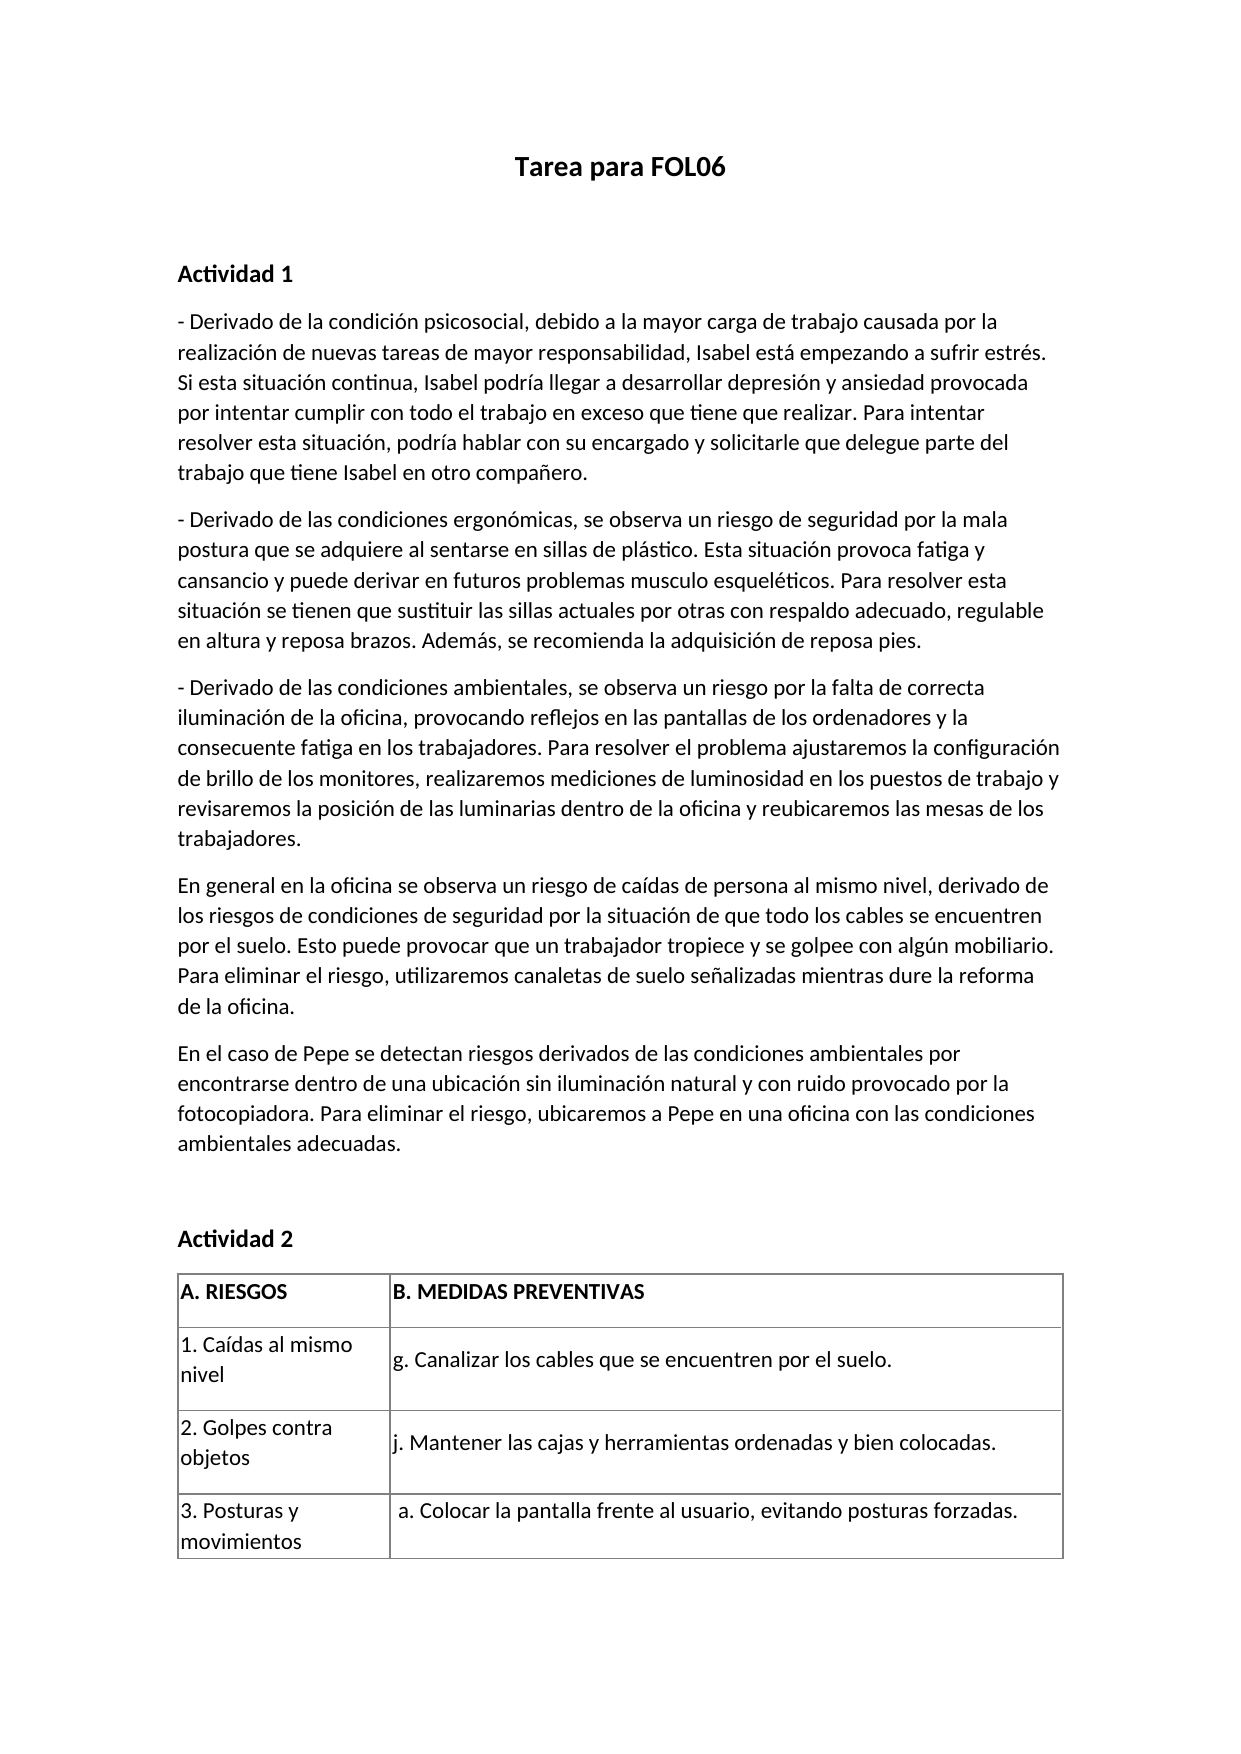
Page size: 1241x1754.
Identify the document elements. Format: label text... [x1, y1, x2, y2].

text Actividad 1 [177, 258, 1063, 288]
text - Derivado de la condición psicosocial, debido a la mayor carga de trabajo causada por la realización de nuevas tareas de mayor responsabilidad, Isabel está empezando a sufrir estrés. Si esta situación continua, Isabel podría llegar a desarrollar depresión y ansiedad provocada por intentar cumplir con todo el trabajo en exceso que tiene que realizar. Para intentar resolver esta situación, podría hablar con su encargado y solicitarle que delegue parte del trabajo que tiene Isabel en otro compañero. [177, 307, 1063, 486]
text Tarea para FOL06 [177, 148, 1063, 183]
text - Derivado de las condiciones ambientales, se observa un riesgo por la falta de correcta iluminación de la oficina, provocando reflejos en las pantallas de los ordenadores y la consecuente fatiga en los trabajadores. Para resolver el problema ajustaremos la configuración de brillo de los monitores, realizaremos mediciones de luminosidad en los puestos de trabajo y revisaremos la posición de las luminarias dentro de la oficina y reubicaremos las mesas de los trabajadores. [177, 673, 1063, 852]
table_cell j. Mantener las cajas y herramientas ordenadas y bien colocadas. [391, 1410, 1062, 1493]
table_cell 1. Caídas al mismo nivel [179, 1328, 389, 1410]
table_cell 3. Posturas y movimientos [179, 1495, 389, 1558]
text En el caso de Pepe se detectan riesgos derivados de las condiciones ambientales por encontrarse dentro de una ubicación sin iluminación natural y con ruido provocado por la fotocopiadora. Para eliminar el riesgo, ubicaremos a Pepe en una oficina con las condiciones ambientales adecuadas. [177, 1039, 1063, 1157]
table_cell a. Colocar la pantalla frente al usuario, evitando posturas forzadas. [391, 1493, 1062, 1558]
text Actividad 2 [177, 1223, 1063, 1253]
text En general en la oficina se observa un riesgo de caídas de persona al mismo nivel, derivado de los riesgos de condiciones de seguridad por la situación de que todo los cables se encuentren por el suelo. Esto puede provocar que un trabajador tropiece y se golpee con algún mobiliario. Para eliminar el riesgo, utilizaremos canaletas de suelo señalizadas mientras dure la reforma de la oficina. [177, 871, 1063, 1020]
table_header B. MEDIDAS PREVENTIVAS [391, 1275, 1062, 1327]
text - Derivado de las condiciones ergonómicas, se observa un riesgo de seguridad por la mala postura que se adquiere al sentarse en sillas de plástico. Esta situación provoca fatiga y cansancio y puede derivar en futuros problemas musculo esqueléticos. Para resolver esta situación se tienen que sustituir las sillas actuales por otras con respaldo adecuado, regulable en altura y reposa brazos. Además, se recomienda la adquisición de reposa pies. [177, 505, 1063, 654]
table_header A. RIESGOS [179, 1275, 389, 1327]
table_cell g. Canalizar los cables que se encuentren por el suelo. [391, 1327, 1062, 1410]
table_cell 2. Golpes contra objetos [179, 1411, 389, 1493]
